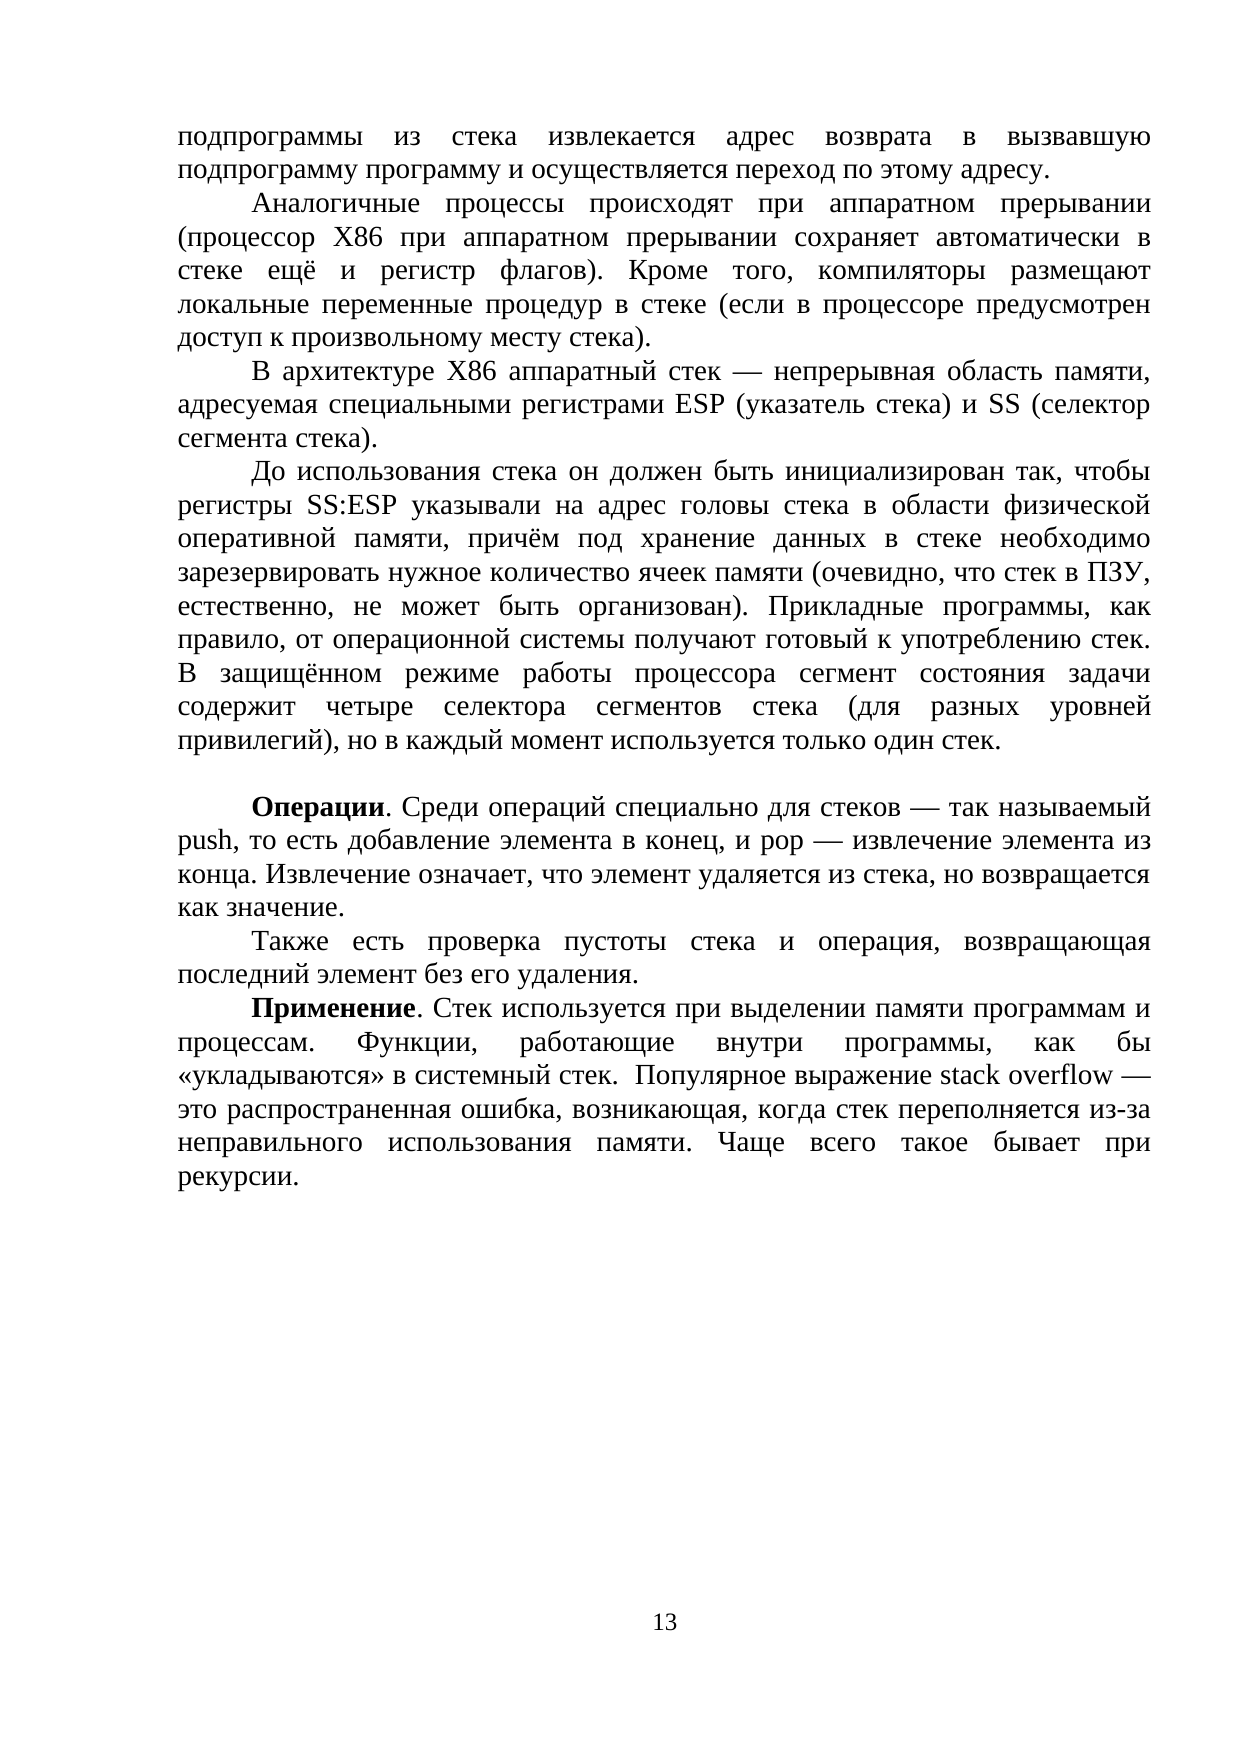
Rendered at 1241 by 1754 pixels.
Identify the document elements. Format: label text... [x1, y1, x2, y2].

text До использования стека он должен быть инициализирован так, чтобы регистры SS:ESP указывали на адрес головы стека в области физической оперативной памяти, причём под хранение данных в стеке необходимо зарезервировать нужное количество ячеек памяти (очевидно, что стек в ПЗУ, естественно, не может быть организован). Прикладные программы, как правило, от операционной системы получают готовый к употреблению стек. В защищённом режиме работы процессора сегмент состояния задачи содержит четыре селектора сегментов стека (для разных уровней привилегий), но в каждый момент используется только один стек. [177, 453, 1152, 755]
text Применение. Стек используется при выделении памяти программам и процессам. Функции, работающие внутри программы, как бы «укладываются» в системный стек. Популярное выражение stack overflow — это распространенная ошибка, возникающая, когда стек переполняется из-за неправильного использования памяти. Чаще всего такое бывает при рекурсии. [177, 990, 1152, 1191]
text Аналогичные процессы происходят при аппаратном прерывании (процессор X86 при аппаратном прерывании сохраняет автоматически в стеке ещё и регистр флагов). Кроме того, компиляторы размещают локальные переменные процедур в стеке (если в процессоре предусмотрен доступ к произвольному месту стека). [177, 185, 1152, 353]
text подпрограммы из стека извлекается адрес возврата в вызвавшую подпрограмму программу и осуществляется переход по этому адресу. [177, 118, 1152, 185]
text Также есть проверка пустоты стека и операция, возвращающая последний элемент без его удаления. [177, 923, 1152, 990]
text Операции. Среди операций специально для стеков — так называемый push, то есть добавление элемента в конец, и pop — извлечение элемента из конца. Извлечение означает, что элемент удаляется из стека, но возвращается как значение. [177, 789, 1152, 923]
text В архитектуре X86 аппаратный стек — непрерывная область памяти, адресуемая специальными регистрами ESP (указатель стека) и SS (селектор сегмента стека). [177, 353, 1152, 453]
